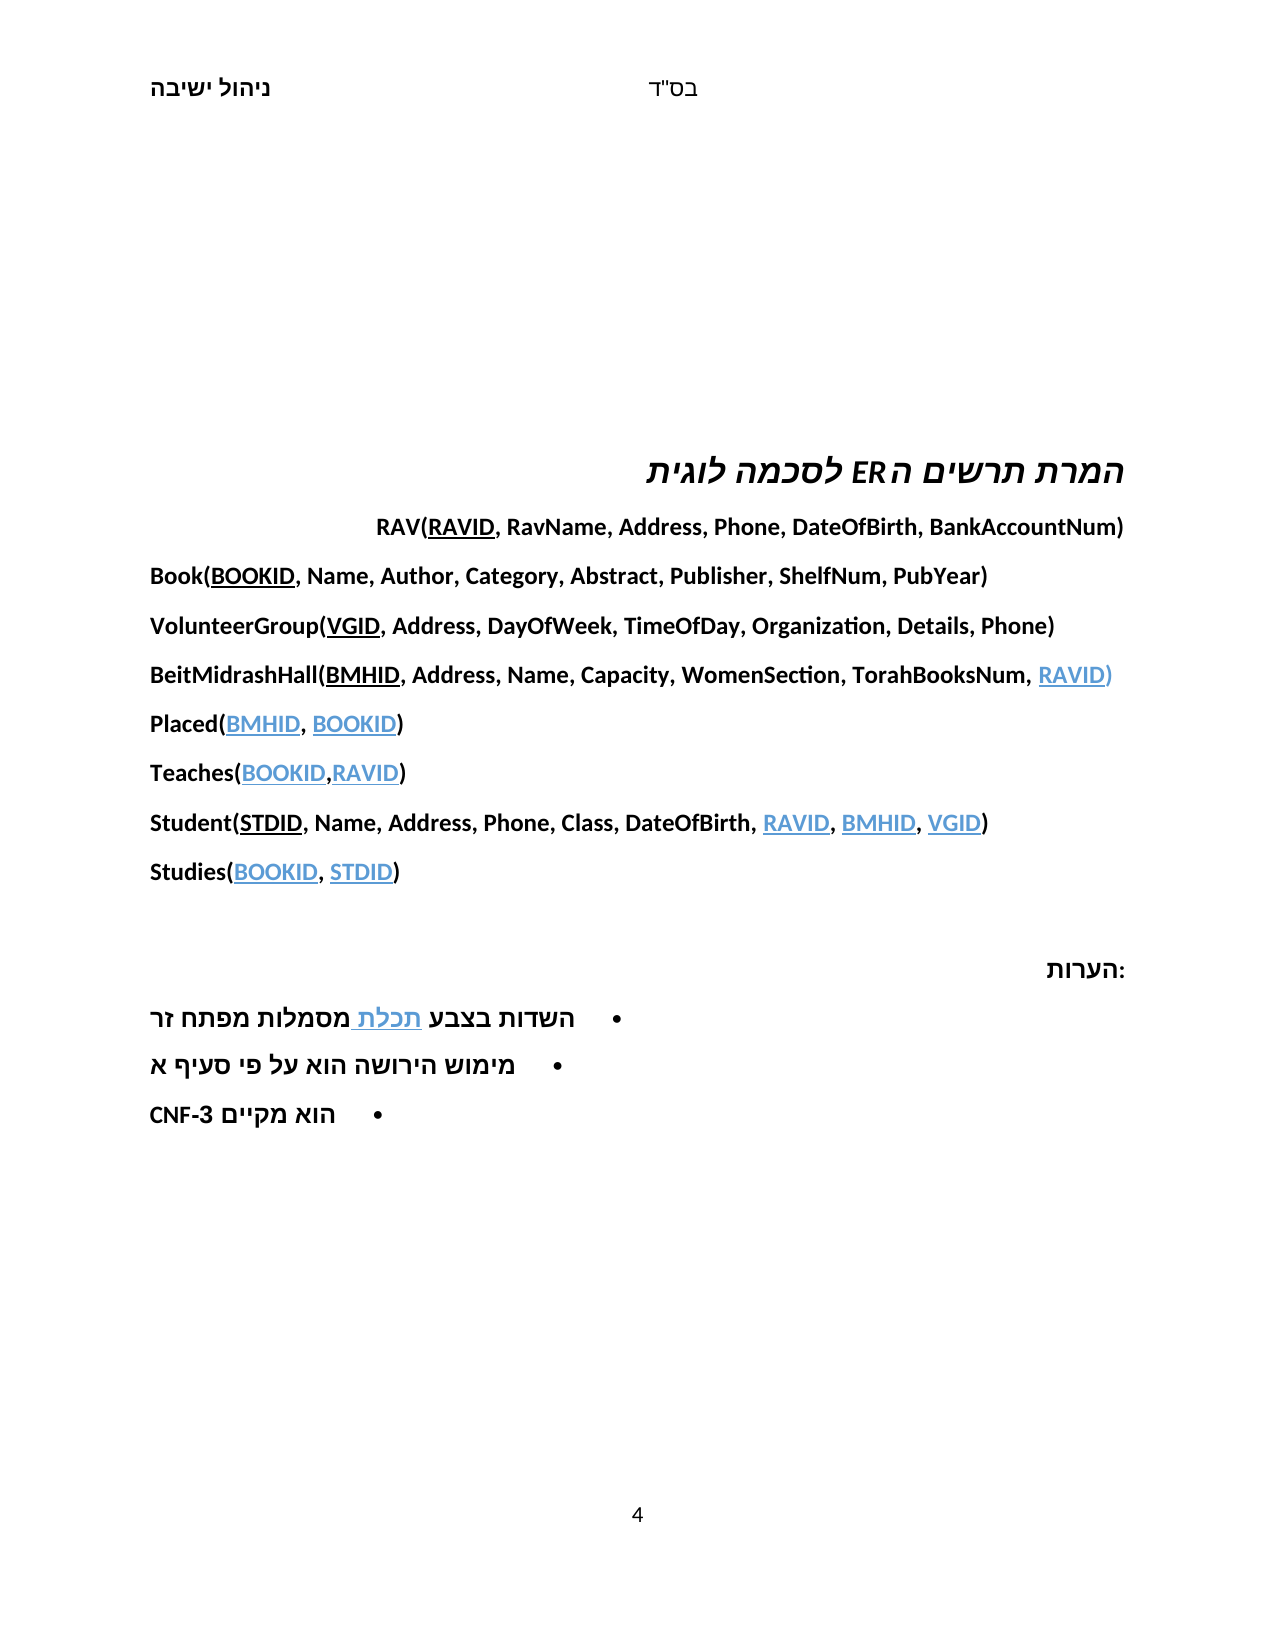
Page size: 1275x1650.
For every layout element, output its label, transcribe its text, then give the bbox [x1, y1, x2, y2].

text RAV(RAVID, RavName, Address, Phone, DateOfBirth, BankAccountNum) [150, 511, 1125, 542]
text Teaches(BOOKID,RAVID) [150, 758, 1125, 788]
text Placed(BMHID, BOOKID) [150, 708, 1125, 739]
text VolunteerGroup(VGID, Address, DayOfWeek, TimeOfDay, Organization, Details, Phone) [150, 610, 1125, 640]
text הערות: [150, 955, 1125, 985]
list הוא מקיים 3-CNF [150, 1099, 1087, 1129]
text Student(STDID, Name, Address, Phone, Class, DateOfBirth, RAVID, BMHID, VGID) [150, 807, 1125, 837]
list השדות בצבע תכלת מסמלות מפתח זר [150, 1004, 1087, 1033]
text Studies(BOOKID, STDID) [150, 856, 1125, 887]
list מימוש הירושה הוא על פי סעיף א [150, 1051, 1087, 1080]
text BeitMidrashHall(BMHID, Address, Name, Capacity, WomenSection, TorahBooksNum, RAVID) [150, 659, 1125, 689]
text המרת תרשים הER לסכמה לוגית [150, 451, 1125, 492]
text Book(BOOKID, Name, Author, Category, Abstract, Publisher, ShelfNum, PubYear) [150, 561, 1125, 591]
